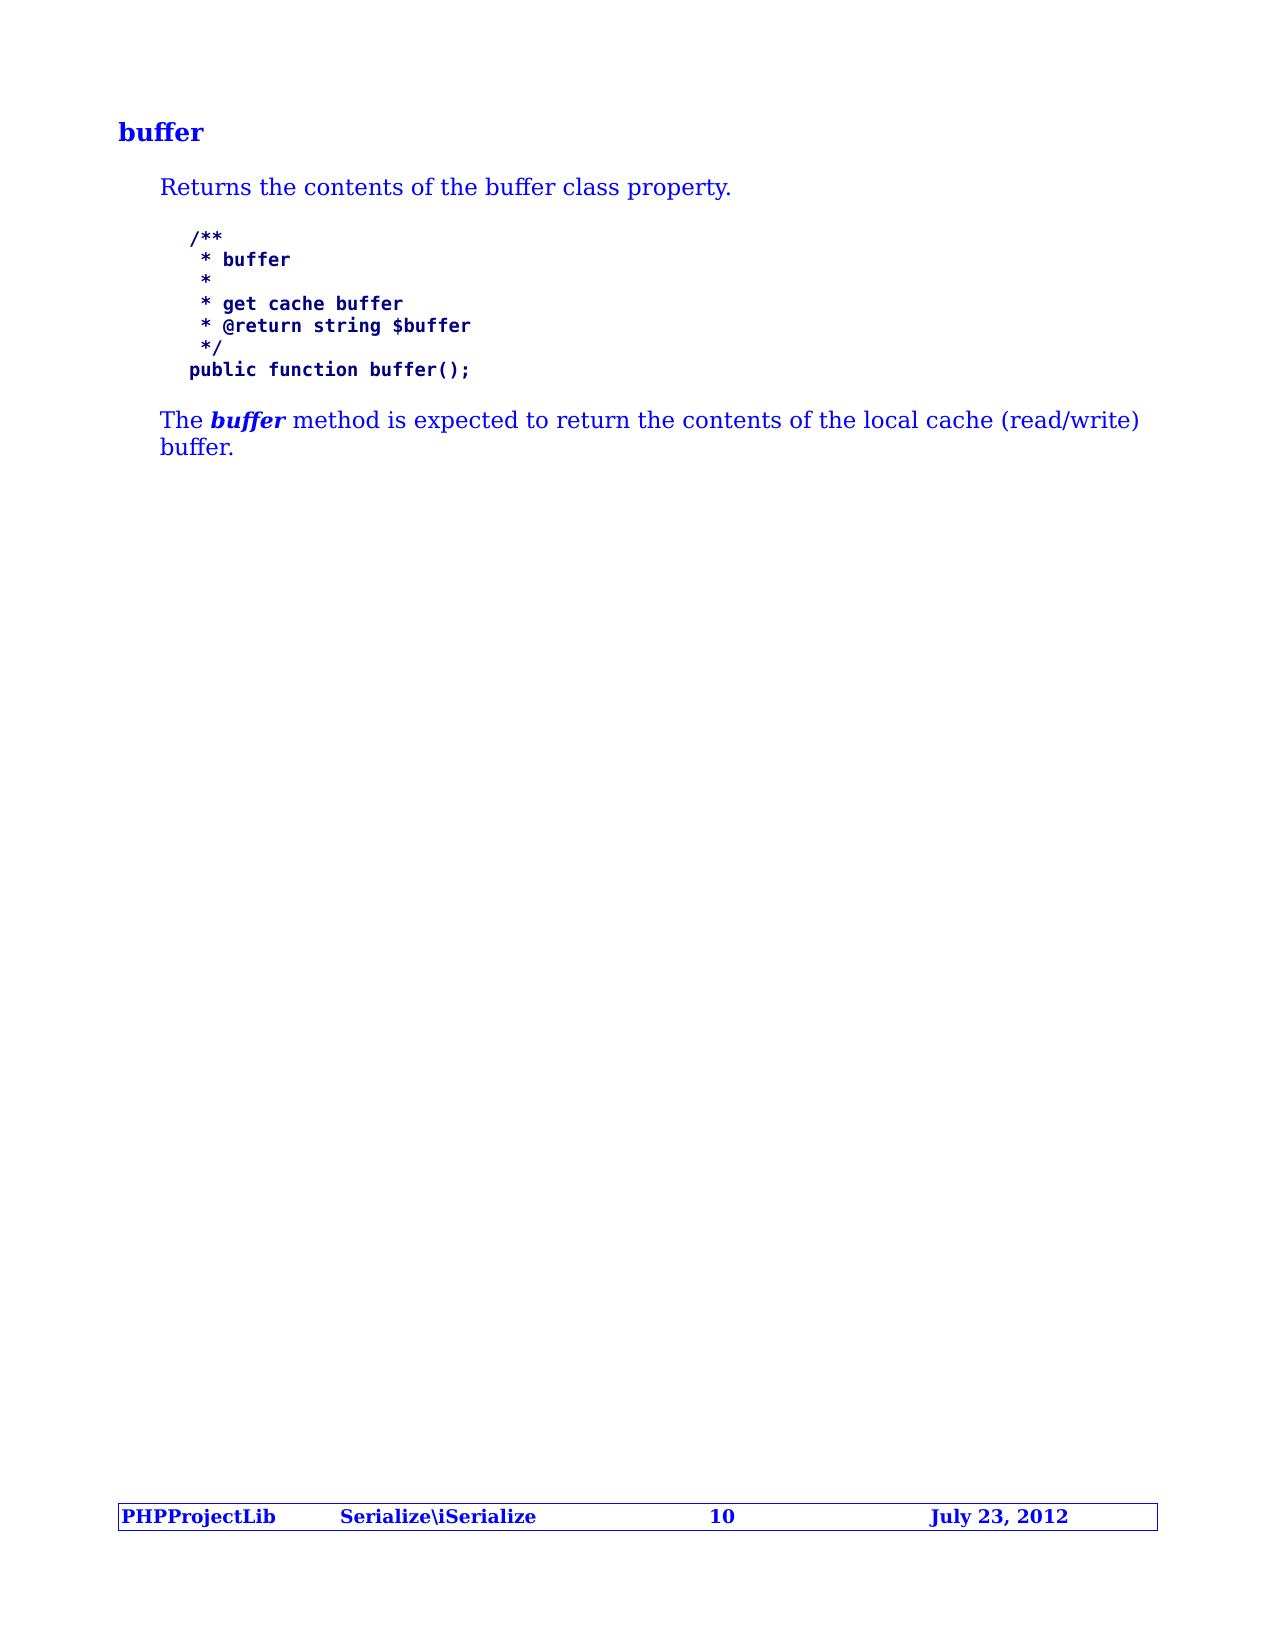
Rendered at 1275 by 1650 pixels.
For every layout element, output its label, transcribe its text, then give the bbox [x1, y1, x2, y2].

title buffer [118, 118, 1157, 147]
text Returns the contents of the buffer class property. [159, 174, 1157, 201]
list * @return string $buffer [189, 315, 1157, 337]
text The buffer method is expected to return the contents of the local cache (read/write) buffer. [159, 407, 1157, 461]
list * get cache buffer [189, 293, 1157, 315]
list public function buffer(); [189, 359, 1157, 381]
list * [189, 271, 1157, 293]
list /** [189, 227, 1157, 249]
list * buffer [189, 249, 1157, 271]
list */ [189, 337, 1157, 359]
